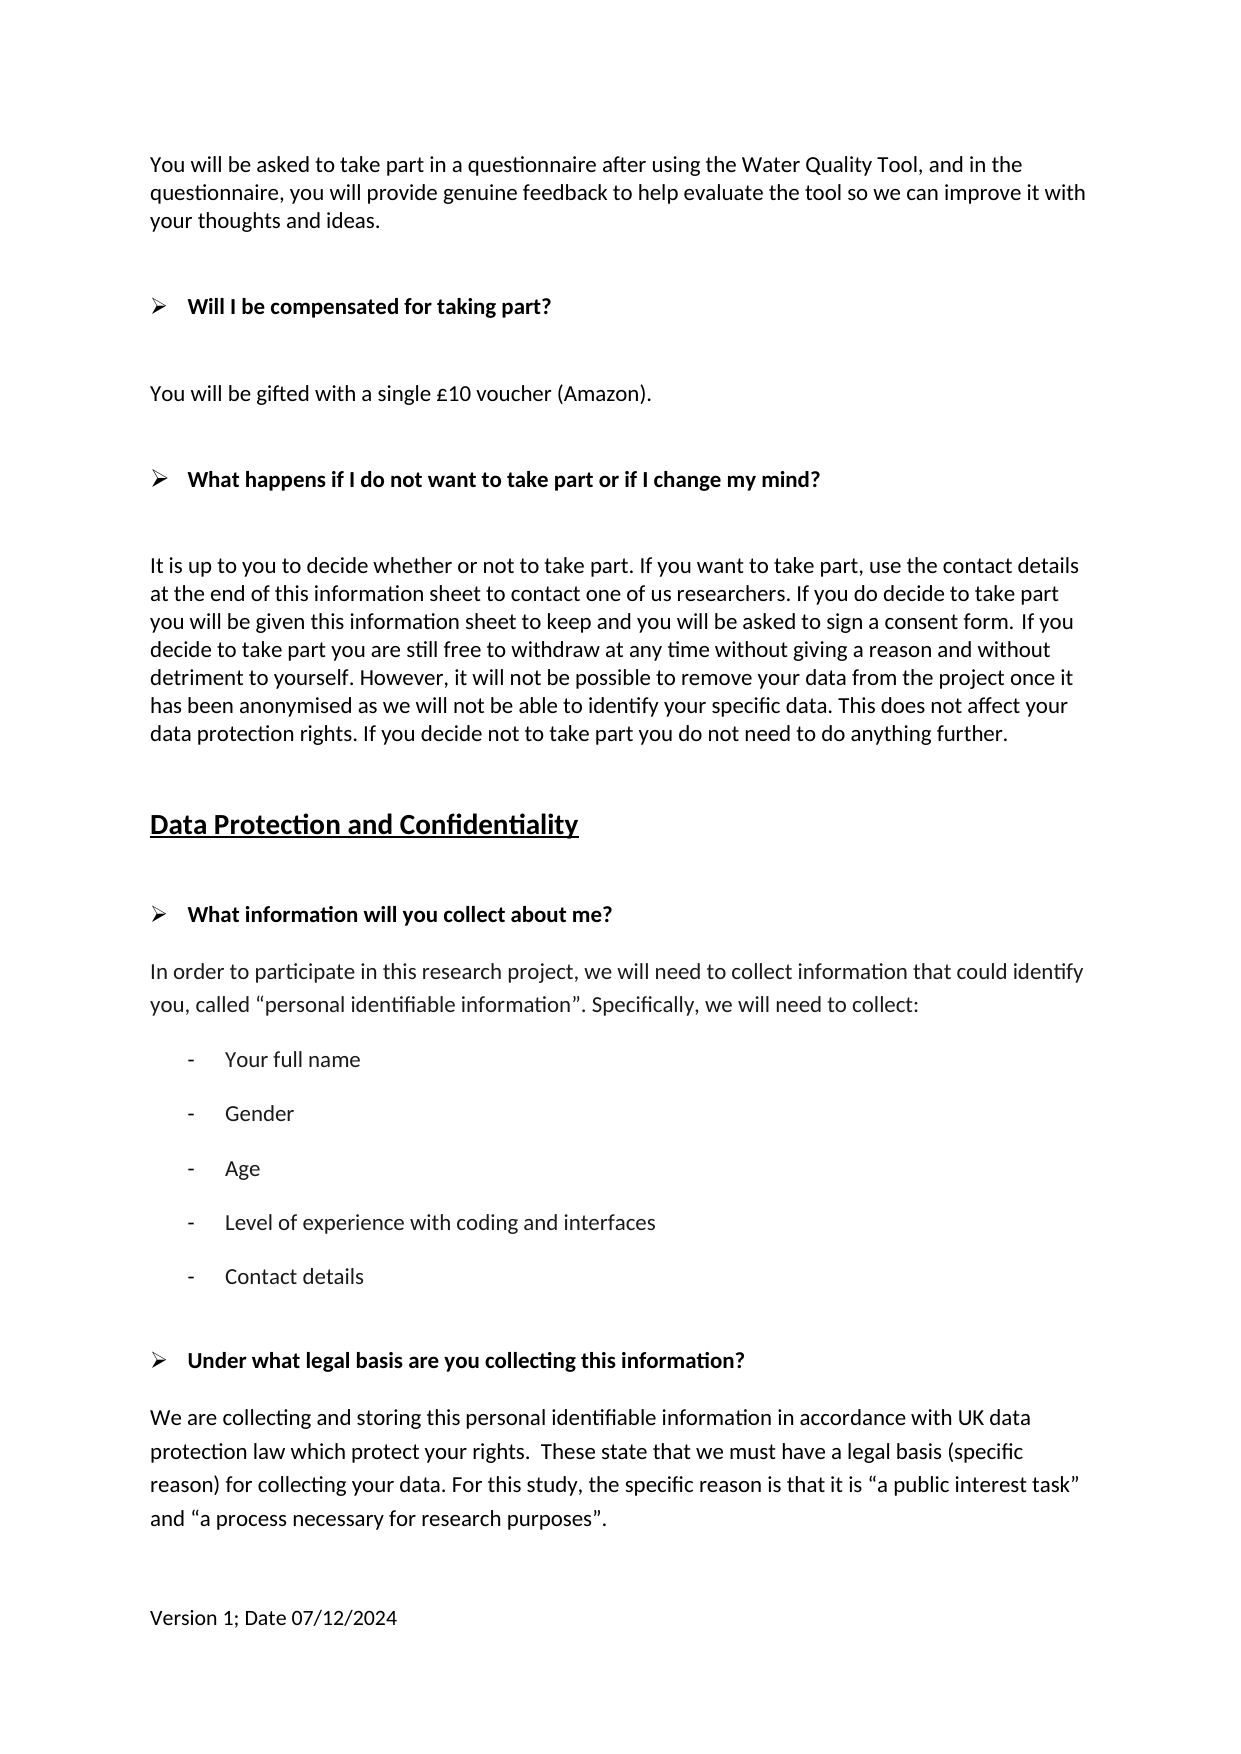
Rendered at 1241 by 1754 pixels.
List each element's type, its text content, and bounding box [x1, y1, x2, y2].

list What information will you collect about me? [150, 900, 1090, 928]
list Will I be compensated for taking part? [150, 292, 1090, 320]
text We are collecting and storing this personal identifiable information in accordance with UK data protection law which protect your rights. These state that we must have a legal basis (specific reason) for collecting your data. For this study, the specific reason is that it is “a public interest task” and “a process necessary for research purposes”. [150, 1403, 1090, 1532]
list Age [187, 1154, 1090, 1182]
list Contact details [187, 1262, 1090, 1291]
list Under what legal basis are you collecting this information? [150, 1346, 1090, 1374]
text You will be asked to take part in a questionnaire after using the Water Quality Tool, and in the questionnaire, you will provide genuine feedback to help evaluate the tool so we can improve it with your thoughts and ideas. [150, 150, 1090, 234]
text In order to participate in this research project, we will need to collect information that could identify you, called “personal identifiable information”. Specifically, we will need to collect: [150, 957, 1090, 1019]
text Data Protection and Confidentiality [150, 806, 1090, 842]
list Gender [187, 1099, 1090, 1127]
text You will be gifted with a single £10 voucher (Amazon). [150, 379, 1090, 407]
list Your full name [187, 1045, 1090, 1073]
list Level of experience with coding and interfaces [187, 1208, 1090, 1236]
list What happens if I do not want to take part or if I change my mind? [150, 465, 1090, 493]
text It is up to you to decide whether or not to take part. If you want to take part, use the contact details at the end of this information sheet to contact one of us researchers. If you do decide to take part you will be given this information sheet to keep and you will be asked to sign a consent form. If you decide to take part you are still free to withdraw at any time without giving a reason and without detriment to yourself. However, it will not be possible to remove your data from the project once it has been anonymised as we will not be able to identify your specific data. This does not affect your data protection rights. If you decide not to take part you do not need to do anything further. [150, 551, 1090, 748]
